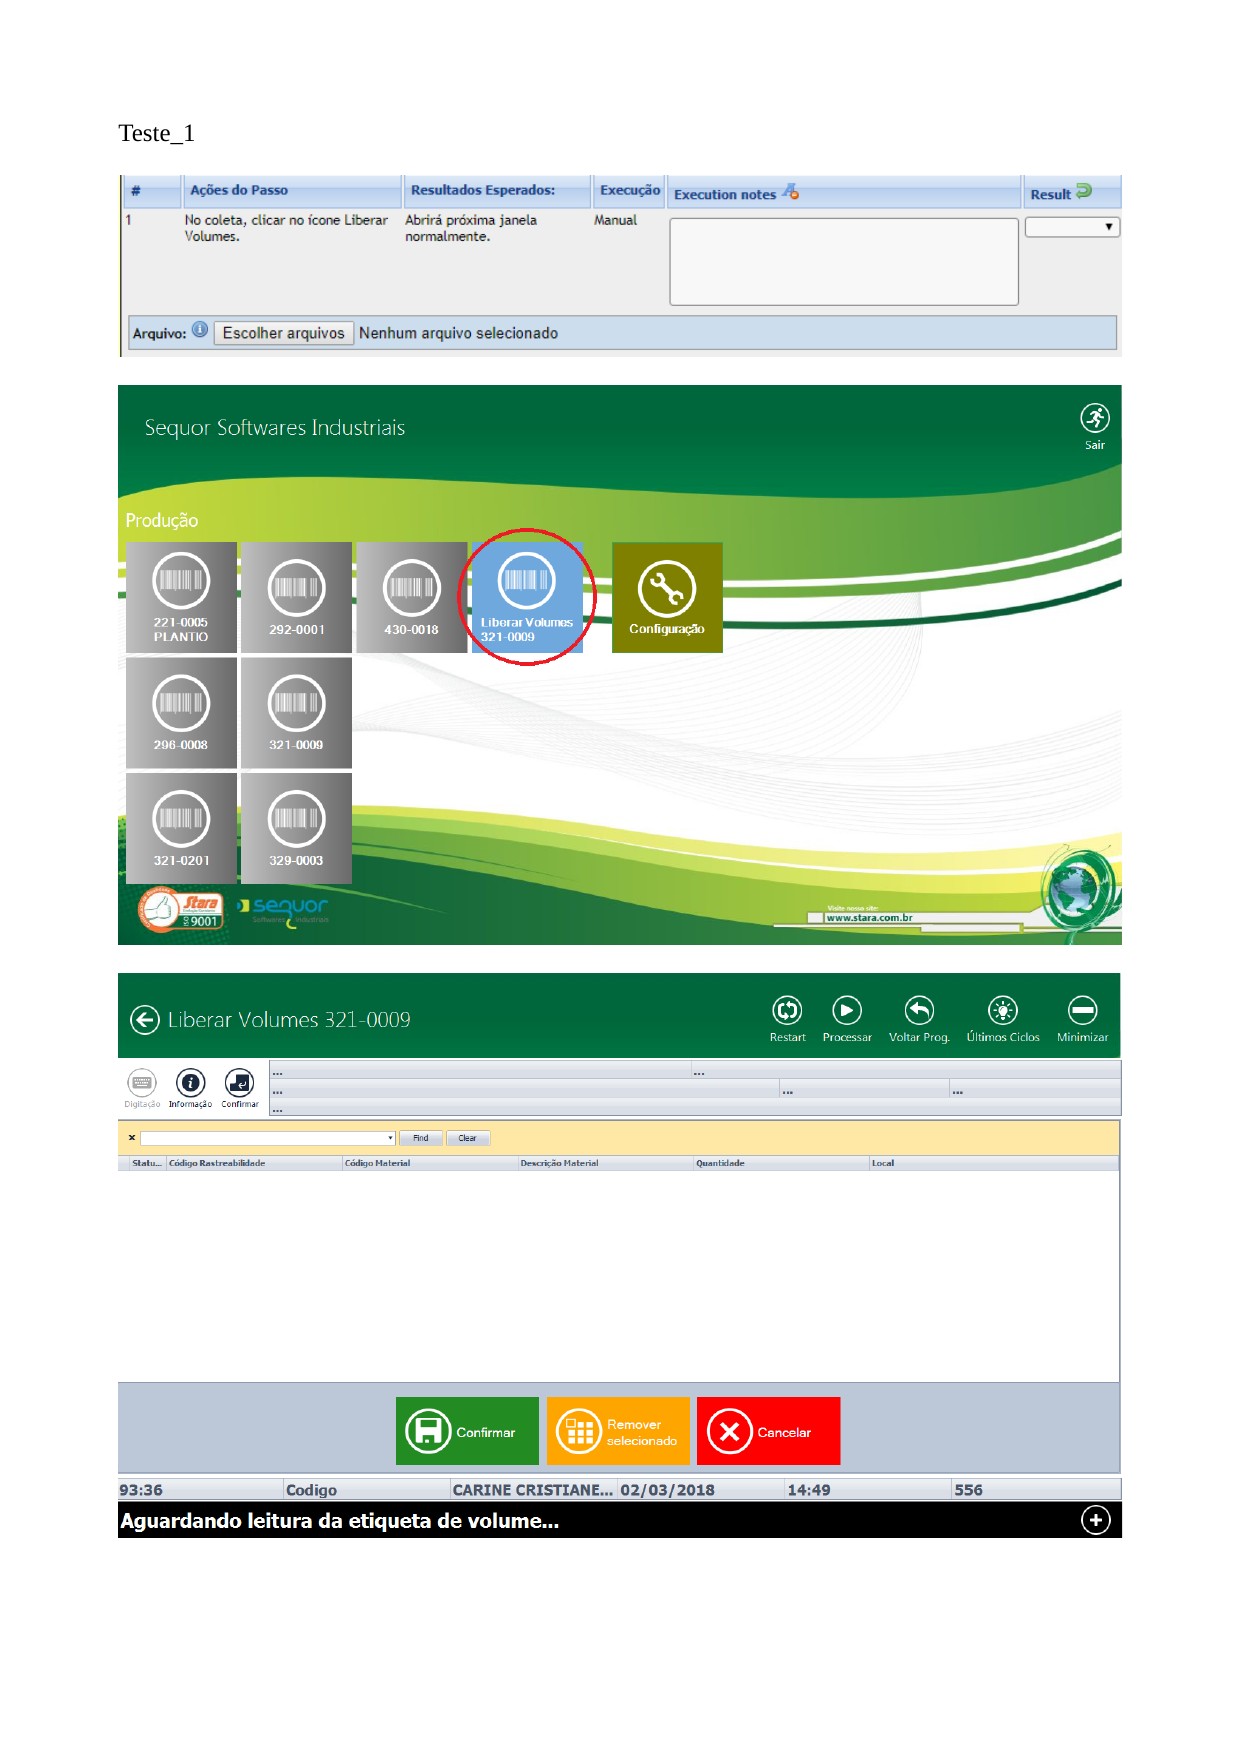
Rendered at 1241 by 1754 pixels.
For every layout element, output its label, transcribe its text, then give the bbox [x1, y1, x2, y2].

picture [118, 175, 1123, 357]
picture [118, 973, 1123, 1538]
text Teste_1 [118, 118, 1122, 147]
picture [118, 385, 1123, 945]
